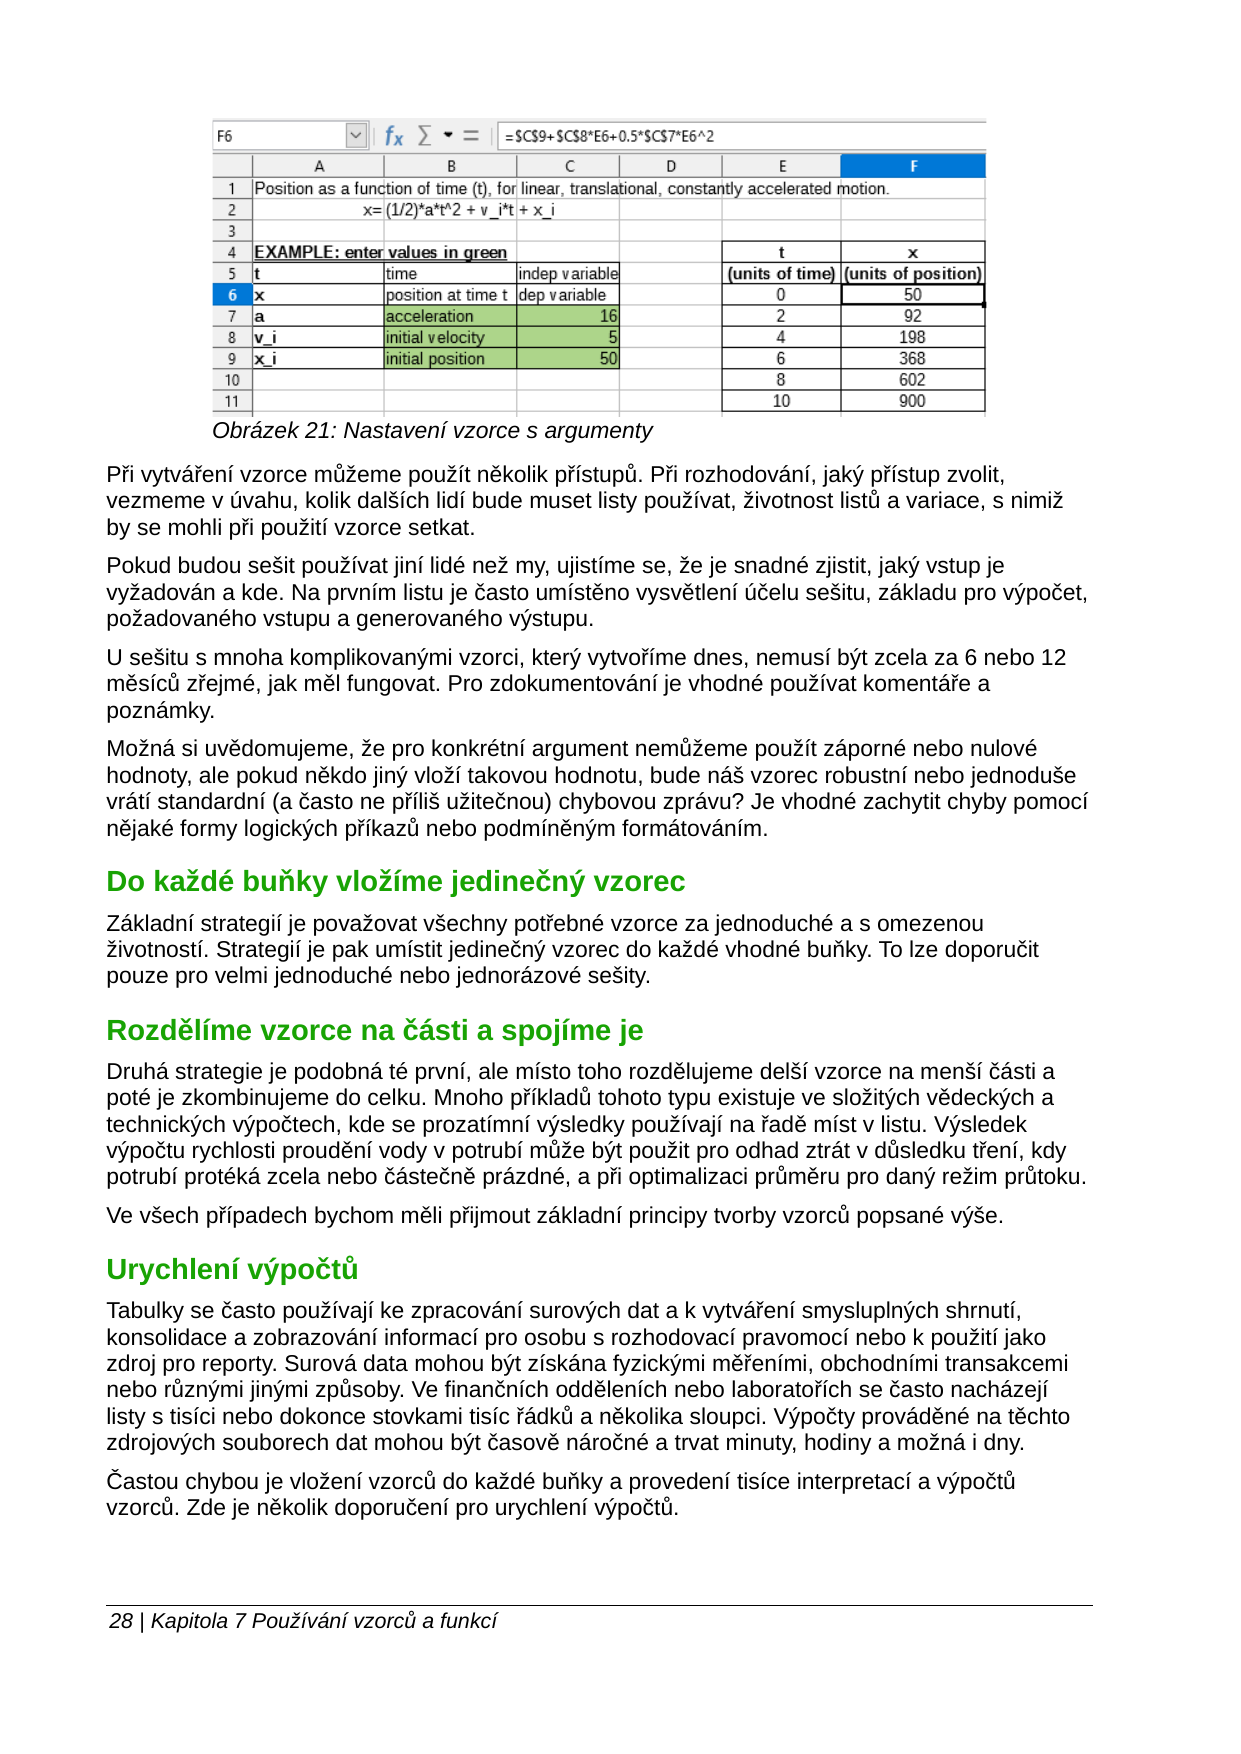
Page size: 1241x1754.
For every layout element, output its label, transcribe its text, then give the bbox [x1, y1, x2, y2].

picture [212, 118, 987, 417]
subtitle Rozdělíme vzorce na části a spojíme je [106, 1012, 1093, 1046]
text Základní strategií je považovat všechny potřebné vzorce za jednoduché a s omezenou životností. Strategií je pak umístit jedinečný vzorec do každé vhodné buňky. To lze doporučit pouze pro velmi jednoduché nebo jednorázové sešity. [106, 910, 1093, 989]
subtitle Urychlení výpočtů [106, 1252, 1093, 1286]
text Ve všech případech bychom měli přijmout základní principy tvorby vzorců popsané výše. [106, 1202, 1093, 1228]
text Častou chybou je vložení vzorců do každé buňky a provedení tisíce interpretací a výpočtů vzorců. Zde je několik doporučení pro urychlení výpočtů. [106, 1468, 1093, 1521]
text Tabulky se často používají ke zpracování surových dat a k vytváření smysluplných shrnutí, konsolidace a zobrazování informací pro osobu s rozhodovací pravomocí nebo k použití jako zdroj pro reporty. Surová data mohou být získána fyzickými měřeními, obchodními transakcemi nebo různými jinými způsoby. Ve finančních odděleních nebo laboratořích se často nacházejí listy s tisíci nebo dokonce stovkami tisíc řádků a několika sloupci. Výpočty prováděné na těchto zdrojových souborech dat mohou být časově náročné a trvat minuty, hodiny a možná i dny. [106, 1297, 1093, 1456]
text Pokud budou sešit používat jiní lidé než my, ujistíme se, že je snadné zjistit, jaký vstup je vyžadován a kde. Na prvním listu je často umístěno vysvětlení účelu sešitu, základu pro výpočet, požadovaného vstupu a generovaného výstupu. [106, 552, 1093, 631]
text Obrázek 21: Nastavení vzorce s argumenty [212, 417, 987, 443]
text Při vytváření vzorce můžeme použít několik přístupů. Při rozhodování, jaký přístup zvolit, vezmeme v úvahu, kolik dalších lidí bude muset listy používat, životnost listů a variace, s nimiž by se mohli při použití vzorce setkat. [106, 461, 1093, 540]
subtitle Do každé buňky vložíme jedinečný vzorec [106, 864, 1093, 898]
text U sešitu s mnoha komplikovanými vzorci, který vytvoříme dnes, nemusí být zcela za 6 nebo 12 měsíců zřejmé, jak měl fungovat. Pro zdokumentování je vhodné používat komentáře a poznámky. [106, 644, 1093, 723]
text Druhá strategie je podobná té první, ale místo toho rozdělujeme delší vzorce na menší části a poté je zkombinujeme do celku. Mnoho příkladů tohoto typu existuje ve složitých vědeckých a technických výpočtech, kde se prozatímní výsledky používají na řadě míst v listu. Výsledek výpočtu rychlosti proudění vody v potrubí může být použit pro odhad ztrát v důsledku tření, kdy potrubí protéká zcela nebo částečně prázdné, a při optimalizaci průměru pro daný režim průtoku. [106, 1058, 1093, 1189]
text Možná si uvědomujeme, že pro konkrétní argument nemůžeme použít záporné nebo nulové hodnoty, ale pokud někdo jiný vloží takovou hodnotu, bude náš vzorec robustní nebo jednoduše vrátí standardní (a často ne příliš užitečnou) chybovou zprávu? Je vhodné zachytit chyby pomocí nějaké formy logických příkazů nebo podmíněným formátováním. [106, 735, 1093, 841]
